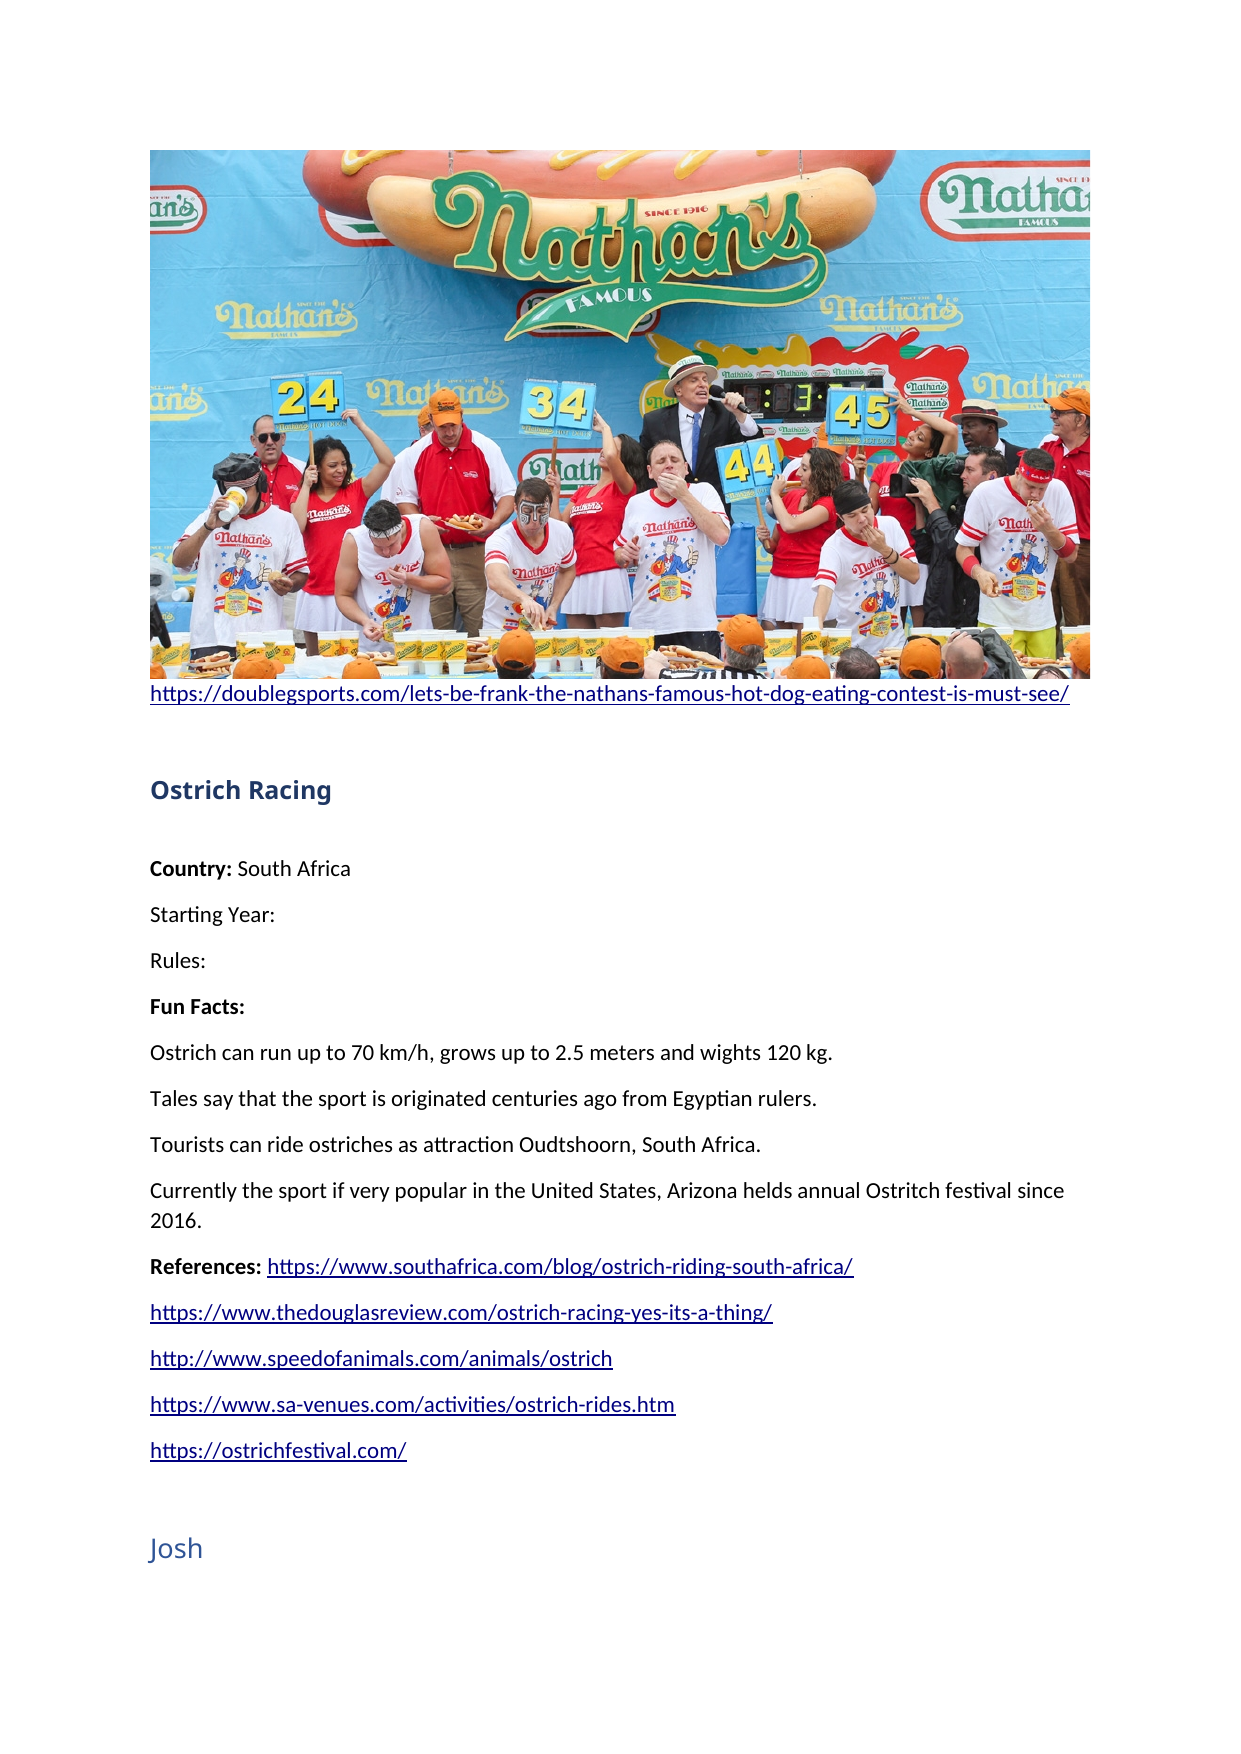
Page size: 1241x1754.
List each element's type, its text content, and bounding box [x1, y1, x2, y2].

text Tourists can ride ostriches as attraction Oudtshoorn, South Africa. [150, 1131, 1090, 1158]
text Starting Year: [150, 900, 1090, 928]
text Tales say that the sport is originated centuries ago from Egyptian rulers. [150, 1084, 1090, 1112]
text https://www.thedouglasreview.com/ostrich-racing-yes-its-a-thing/ [150, 1298, 1090, 1326]
text https://ostrichfestival.com/ [150, 1436, 1090, 1464]
text Rules: [150, 946, 1090, 974]
text http://www.speedofanimals.com/animals/ostrich [150, 1344, 1090, 1372]
text https://doublegsports.com/lets-be-frank-the-nathans-famous-hot-dog-eating-contest-is-must-see/ [150, 679, 1090, 707]
text Fun Facts: [150, 992, 1090, 1020]
text Currently the sport if very popular in the United States, Arizona helds annual Ostritch festival since 2016. [150, 1177, 1090, 1234]
subtitle Josh [150, 1529, 1090, 1566]
text Ostrich can run up to 70 km/h, grows up to 2.5 meters and wights 120 kg. [150, 1038, 1090, 1066]
text References: https://www.southafrica.com/blog/ostrich-riding-south-africa/ [150, 1252, 1090, 1280]
text https://www.sa-venues.com/activities/ostrich-rides.htm [150, 1390, 1090, 1418]
subtitle Ostrich Racing [150, 772, 1090, 807]
text Country: South Africa [150, 854, 1090, 882]
